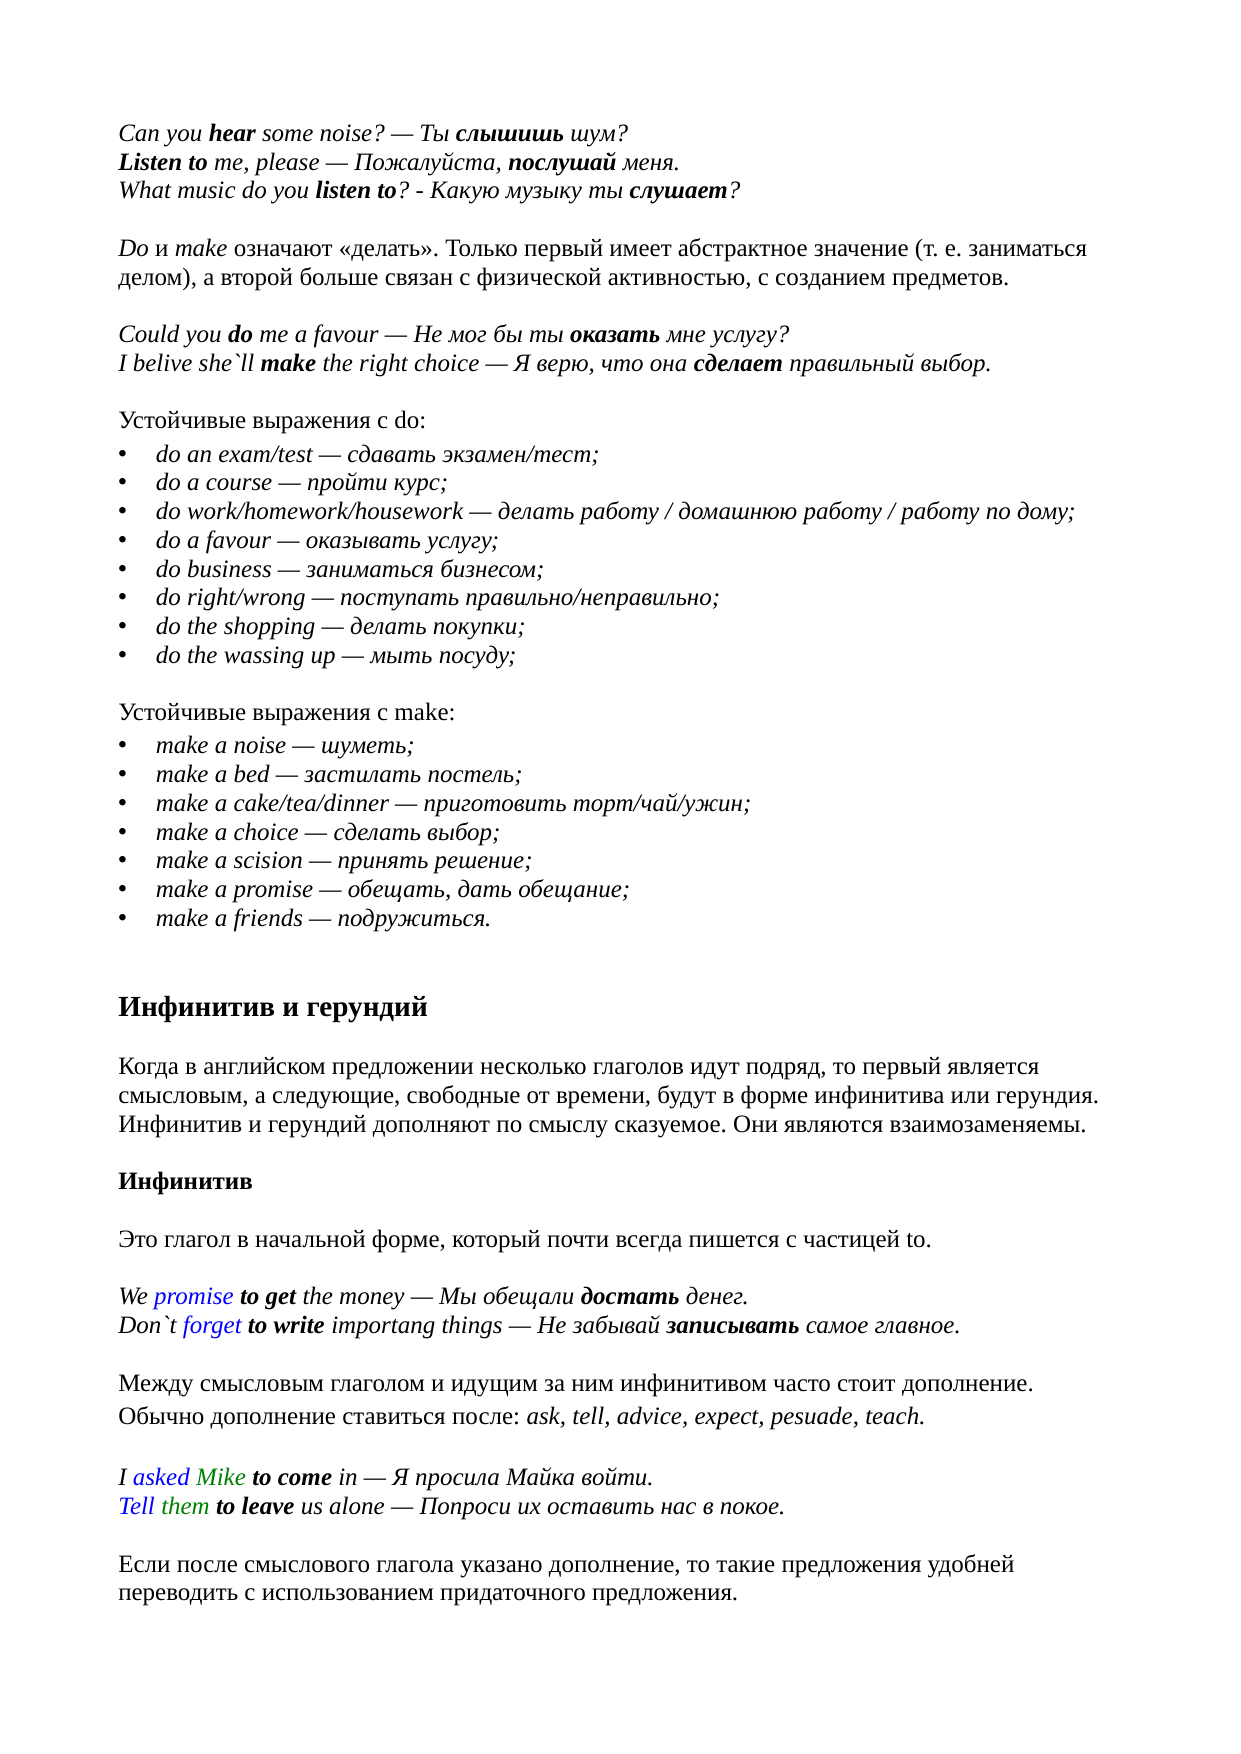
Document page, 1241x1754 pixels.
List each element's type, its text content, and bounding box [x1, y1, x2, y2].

text Устойчивые выражения с make: [118, 697, 1122, 726]
text What music do you listen to? - Какую музыку ты слушает? [118, 176, 1122, 204]
list do right/wrong — поступать правильно/неправильно; [118, 582, 1122, 611]
list make a bed — застилать постель; [118, 759, 1122, 788]
list do business — заниматься бизнесом; [118, 554, 1122, 582]
list make a promise — обещать, дать обещание; [118, 874, 1122, 903]
list make a cake/tea/dinner — приготовить торт/чай/ужин; [118, 788, 1122, 817]
list make a scision — принять решение; [118, 845, 1122, 874]
text Инфинитив и герундий дополняют по смыслу сказуемое. Они являются взаимозаменяемы. [118, 1109, 1122, 1138]
list make a friends — подружиться. [118, 903, 1122, 932]
text Can you hear some noise? — Ты слышишь шум? [118, 118, 1122, 147]
text Обычно дополнение ставиться после: ask, tell, advice, expect, pesuade, teach. [118, 1401, 1122, 1429]
text Listen to me, please — Пожалуйста, послушай меня. [118, 147, 1122, 176]
text Tell them to leave us alone — Попроси их оставить нас в покое. [118, 1491, 1122, 1520]
text Could you do me a favour — Не мог бы ты оказать мне услугу? [118, 319, 1122, 348]
text Do и make означают «делать». Только первый имеет абстрактное значение (т. е. заниматься [118, 233, 1122, 262]
text Это глагол в начальной форме, который почти всегда пишется с частицей to. [118, 1224, 1122, 1253]
list make a noise — шуметь; [118, 730, 1122, 759]
text I belive she`ll make the right choice — Я верю, что она сделает правильный выбор. [118, 348, 1122, 377]
list make a choice — сделать выбор; [118, 817, 1122, 845]
text делом), а второй больше связан с физической активностью, с созданием предметов. [118, 262, 1122, 291]
list do a favour — оказывать услугу; [118, 525, 1122, 554]
text Между смысловым глаголом и идущим за ним инфинитивом часто стоит дополнение. [118, 1368, 1122, 1396]
list do the wassing up — мыть посуду; [118, 640, 1122, 669]
text Устойчивые выражения с do: [118, 406, 1122, 434]
text Если после смыслового глагола указано дополнение, то такие предложения удобней [118, 1549, 1122, 1577]
list do a course — пройти курс; [118, 467, 1122, 496]
text Когда в английском предложении несколько глаголов идут подряд, то первый является смысловым, а следующие, свободные от времени, будут в форме инфинитива или герундия. [118, 1051, 1122, 1109]
list do an exam/test — сдавать экзамен/тест; [118, 439, 1122, 467]
list do work/homework/housework — делать работу / домашнюю работу / работу по дому; [118, 496, 1122, 525]
list do the shopping — делать покупки; [118, 611, 1122, 640]
text I asked Mike to come in — Я просила Майка войти. [118, 1462, 1122, 1491]
text Don`t forget to write importang things — Не забывай записывать самое главное. [118, 1310, 1122, 1339]
text We promise to get the money — Мы обещали достать денег. [118, 1281, 1122, 1310]
text Инфинитив [118, 1166, 1122, 1195]
text Инфинитив и герундий [118, 989, 1122, 1023]
text переводить с использованием придаточного предложения. [118, 1577, 1122, 1606]
